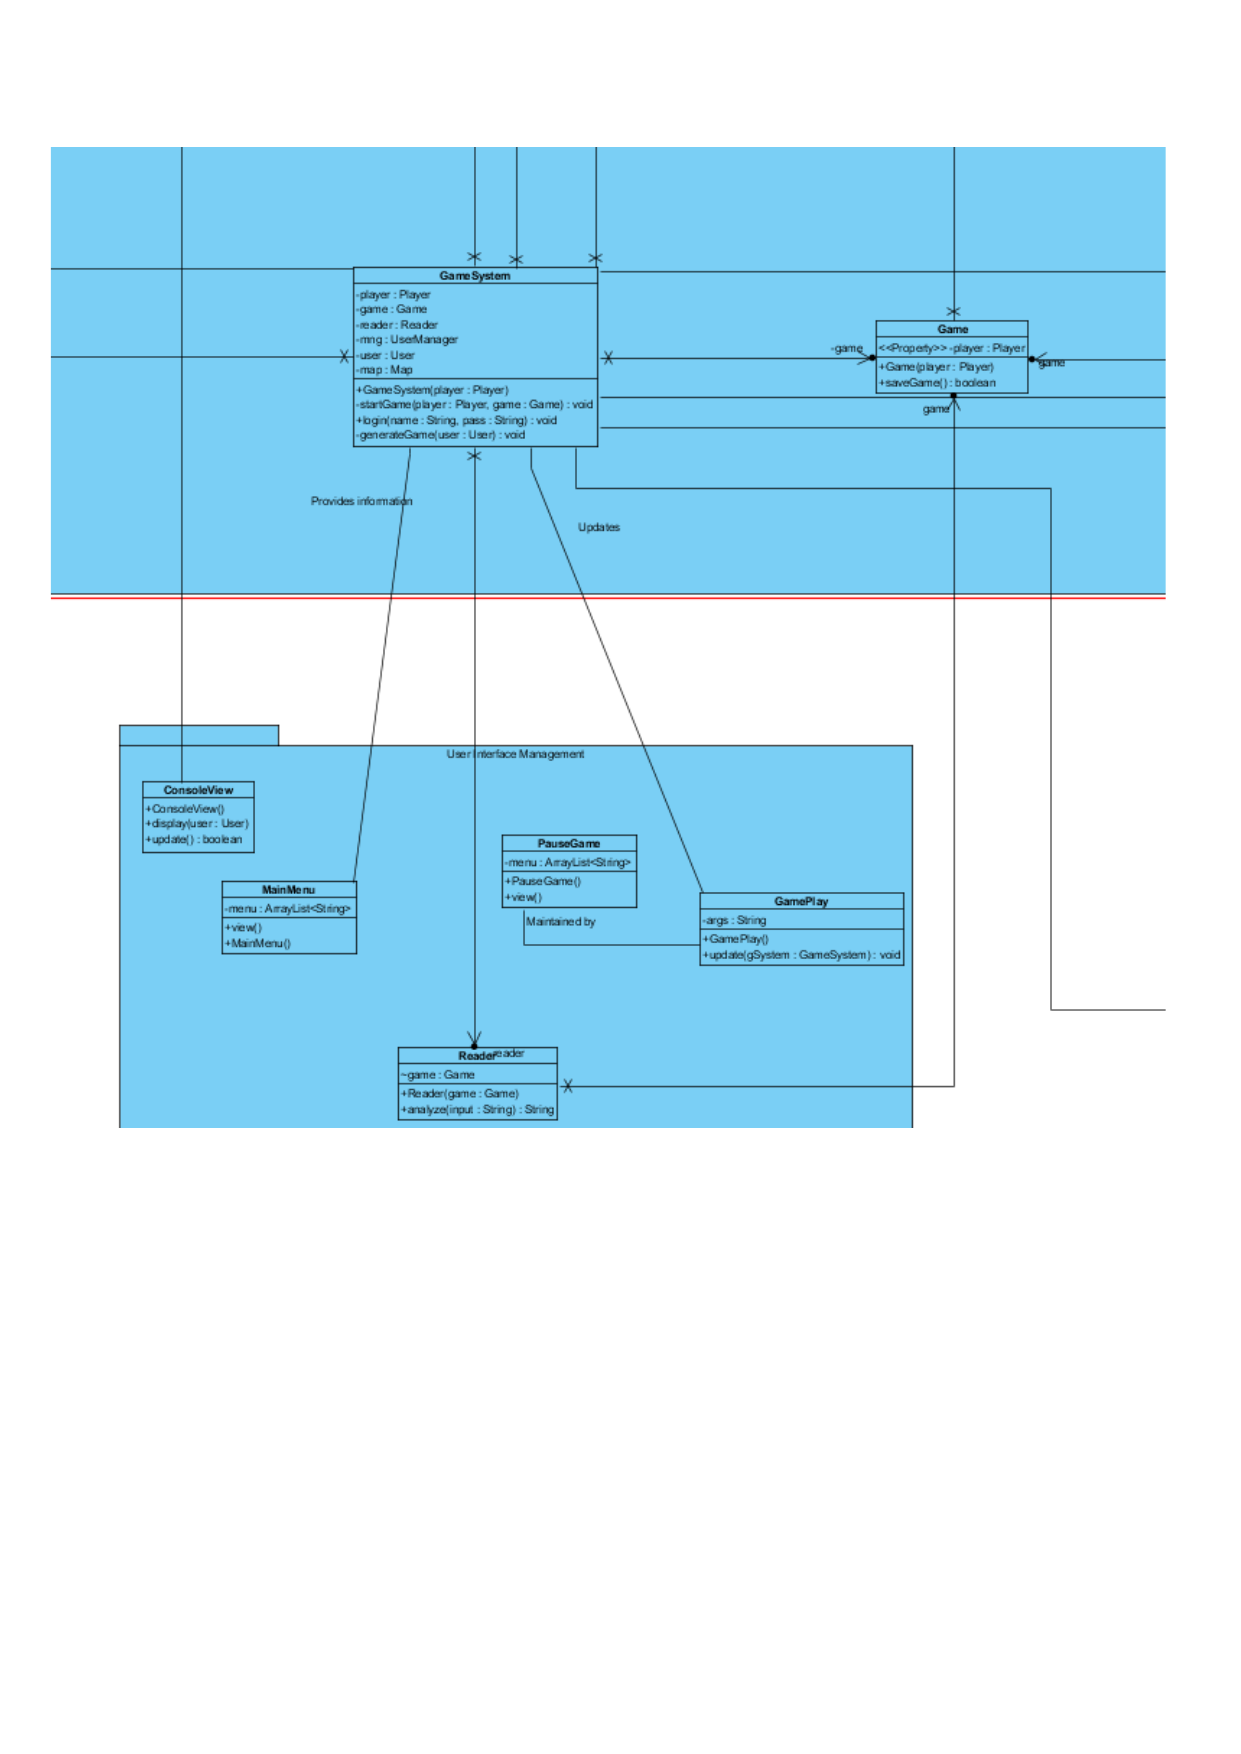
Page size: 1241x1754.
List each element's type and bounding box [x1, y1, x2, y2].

picture [50, 147, 1166, 1128]
